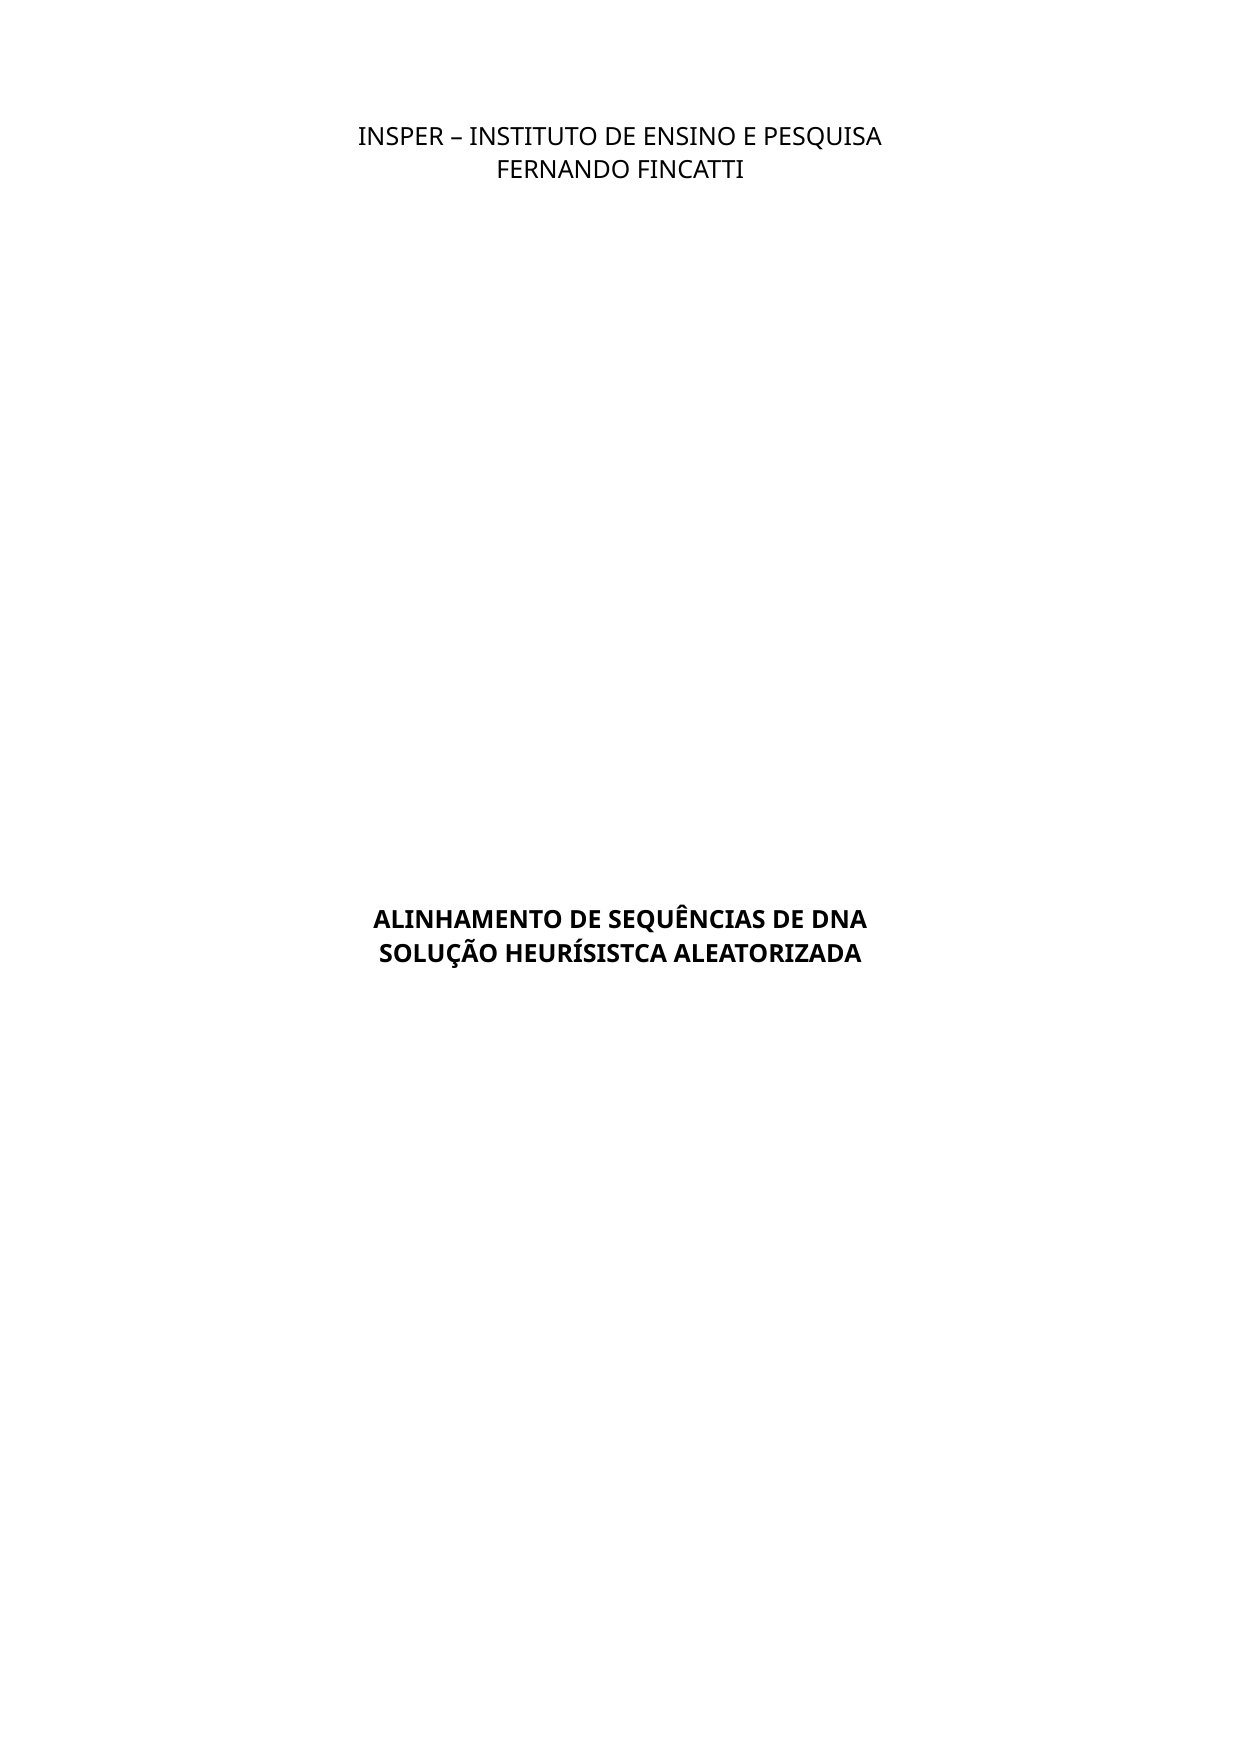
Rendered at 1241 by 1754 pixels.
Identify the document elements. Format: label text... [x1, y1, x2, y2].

text ALINHAMENTO DE SEQUÊNCIAS DE DNA [118, 902, 1122, 936]
text SOLUÇÃO HEURÍSISTCA ALEATORIZADA [118, 936, 1122, 970]
text INSPER – INSTITUTO DE ENSINO E PESQUISA [118, 118, 1122, 152]
text FERNANDO FINCATTI [118, 152, 1122, 186]
